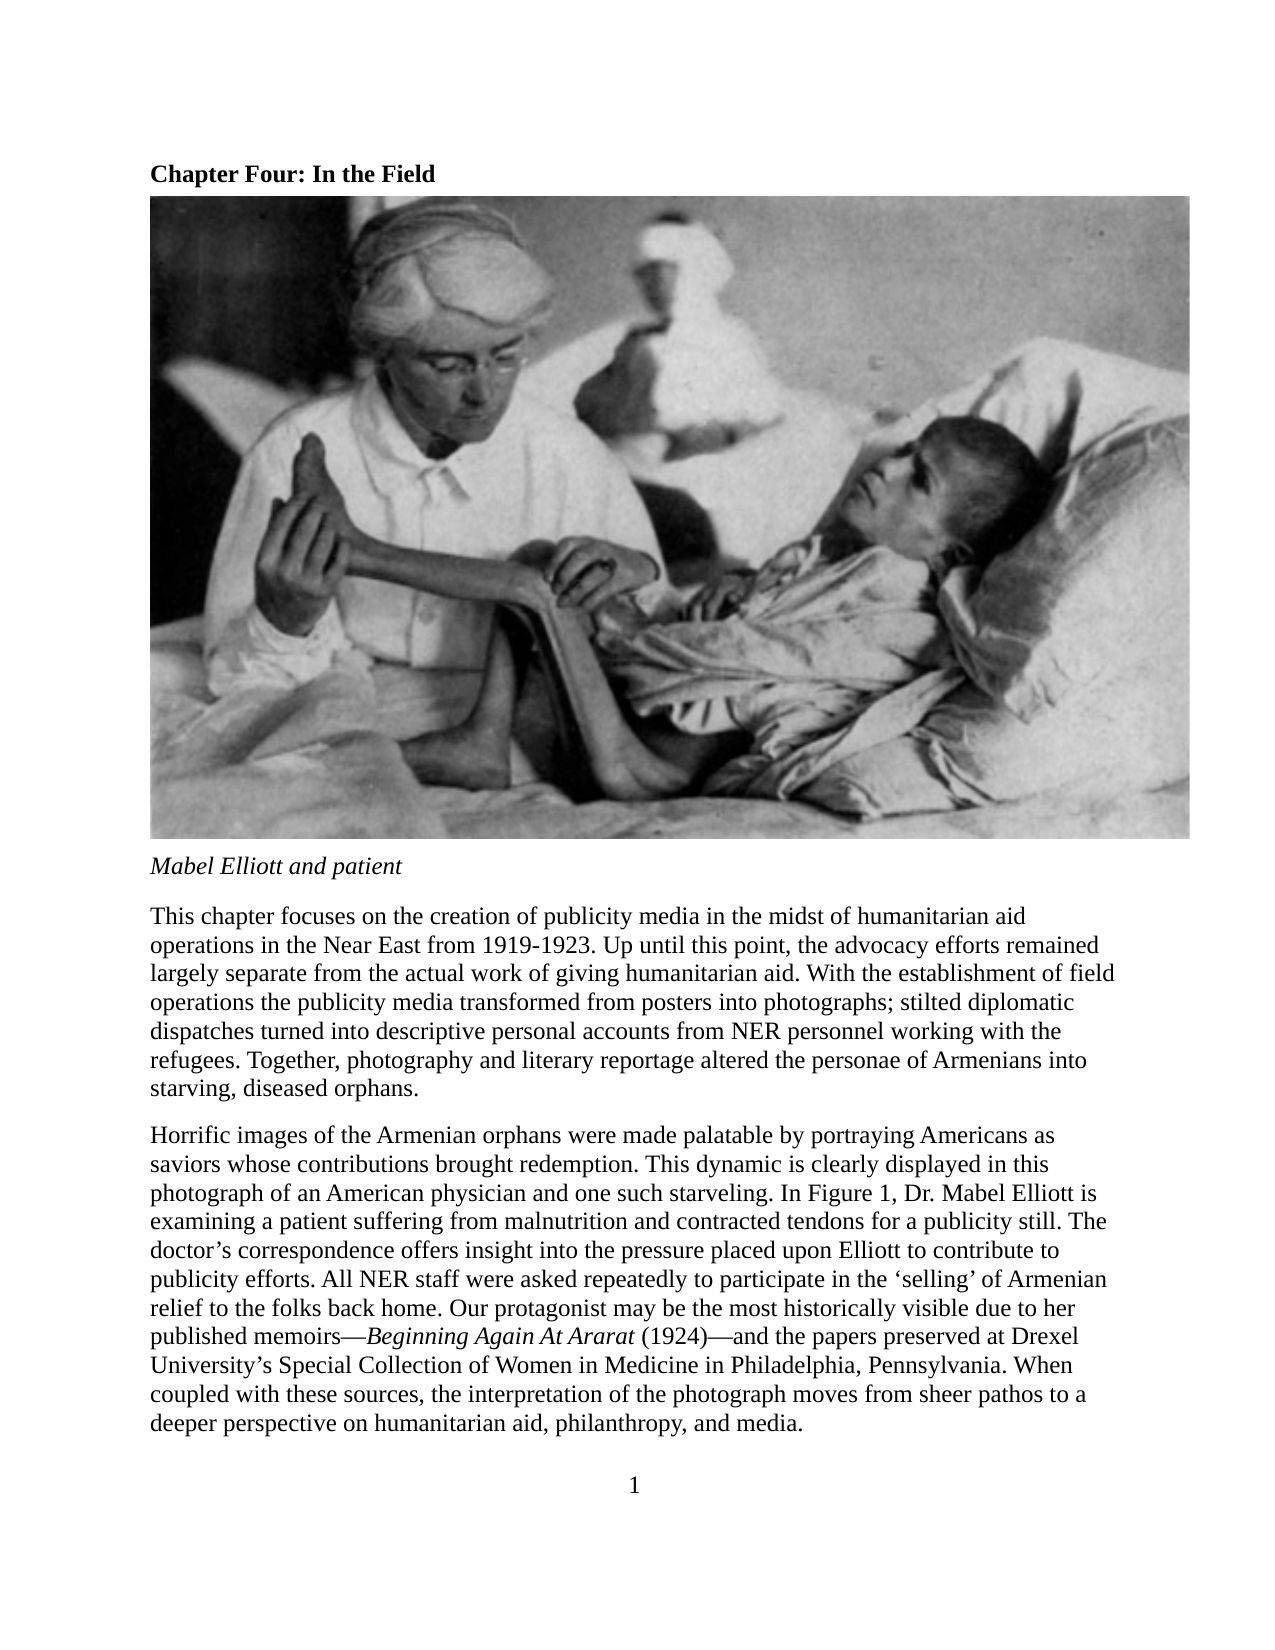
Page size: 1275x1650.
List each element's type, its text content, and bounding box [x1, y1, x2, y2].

text This chapter focuses on the creation of publicity media in the midst of humanitarian aid operations in the Near East from 1919-1923. Up until this point, the advocacy efforts remained largely separate from the actual work of giving humanitarian aid. With the establishment of field operations the publicity media transformed from posters into photographs; stilted diplomatic dispatches turned into descriptive personal accounts from NER personnel working with the refugees. Together, photography and literary reportage altered the personae of Armenians into starving, diseased orphans. [150, 901, 1125, 1102]
text Mabel Elliott and patient [150, 851, 1125, 879]
text Chapter Four: In the Field [150, 159, 1125, 188]
text Horrific images of the Armenian orphans were made palatable by portraying Americans as saviors whose contributions brought redemption. This dynamic is clearly displayed in this photograph of an American physician and one such starveling. In Figure 1, Dr. Mabel Elliott is examining a patient suffering from malnutrition and contracted tendons for a publicity still. The doctor’s correspondence offers insight into the pressure placed upon Elliott to contribute to publicity efforts. All NER staff were asked repeatedly to participate in the ‘selling’ of Armenian relief to the folks back home. Our protagonist may be the most historically visible due to her published memoirs—Beginning Again At Ararat (1924)—and the papers preserved at Drexel University’s Special Collection of Women in Medicine in Philadelphia, Pennsylvania. When coupled with these sources, the interpretation of the photograph moves from sheer pathos to a deeper perspective on humanitarian aid, philanthropy, and media. [150, 1120, 1125, 1436]
picture [150, 196, 1190, 839]
